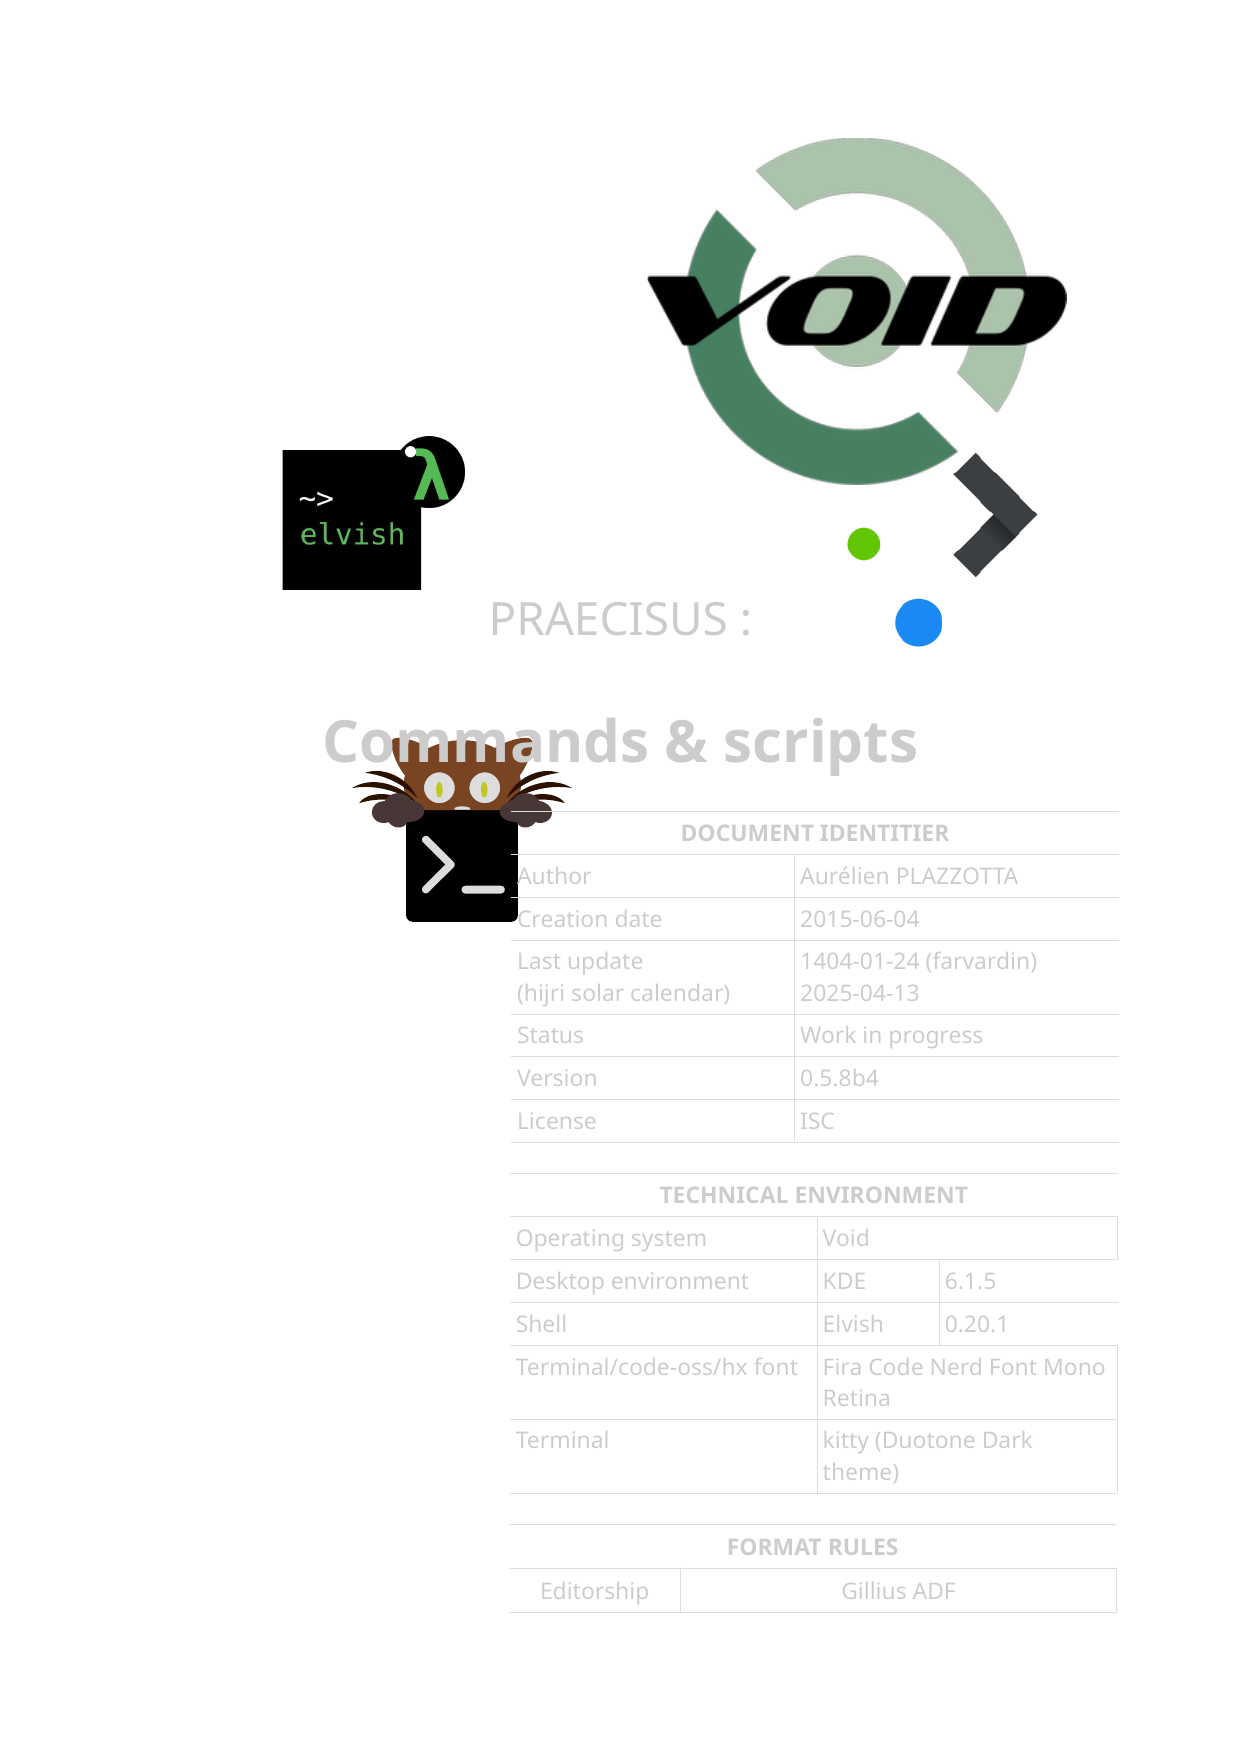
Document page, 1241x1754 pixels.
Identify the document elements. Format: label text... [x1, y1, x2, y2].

table_cell Void [818, 1217, 1117, 1259]
table_cell Author [518, 855, 794, 897]
table_header DOCUMENT IDENTITIER [518, 812, 1119, 854]
table_cell Terminal/code-oss/hx font [510, 1346, 817, 1419]
table_cell Status [511, 1015, 794, 1056]
picture [647, 138, 1067, 668]
table_cell 2015-06-04 [795, 898, 1119, 939]
table_header FORMAT RULES [509, 1525, 1116, 1568]
table_cell KDE [818, 1260, 939, 1302]
table_cell Gillius ADF [681, 1569, 1116, 1612]
text PRAECISUS : [118, 587, 825, 649]
table_cell Elvish [818, 1303, 939, 1344]
table_cell ISC [795, 1100, 1119, 1142]
table_cell Fira Code Nerd Font Mono Retina [818, 1346, 1117, 1419]
picture [282, 436, 465, 590]
text [1059, 587, 1122, 649]
table_cell Operating system [510, 1217, 817, 1259]
table_cell 0.5.8b4 [795, 1057, 1119, 1099]
table_cell Desktop environment [510, 1260, 817, 1302]
table_header TECHNICAL ENVIRONMENT [510, 1174, 1117, 1216]
table_cell License [511, 1100, 794, 1142]
table_cell Aurélien PLAZZOTTA [795, 855, 1119, 897]
table_cell Creation date [511, 898, 794, 939]
table_cell Shell [510, 1303, 817, 1344]
text Commands & scripts [118, 700, 1122, 780]
table_cell Version [511, 1057, 794, 1099]
table_cell Work in progress [795, 1015, 1119, 1056]
table_cell Editorship [509, 1569, 680, 1612]
table_cell 1404-01-24 (farvardin) 2025-04-13 [795, 941, 1119, 1013]
table_cell Terminal [510, 1420, 817, 1493]
table_cell kitty (Duotone Dark theme) [818, 1420, 1117, 1493]
table_cell 0.20.1 [940, 1303, 1117, 1344]
table_cell Last update (hijri solar calendar) [511, 941, 794, 1013]
table_cell 6.1.5 [940, 1260, 1117, 1302]
